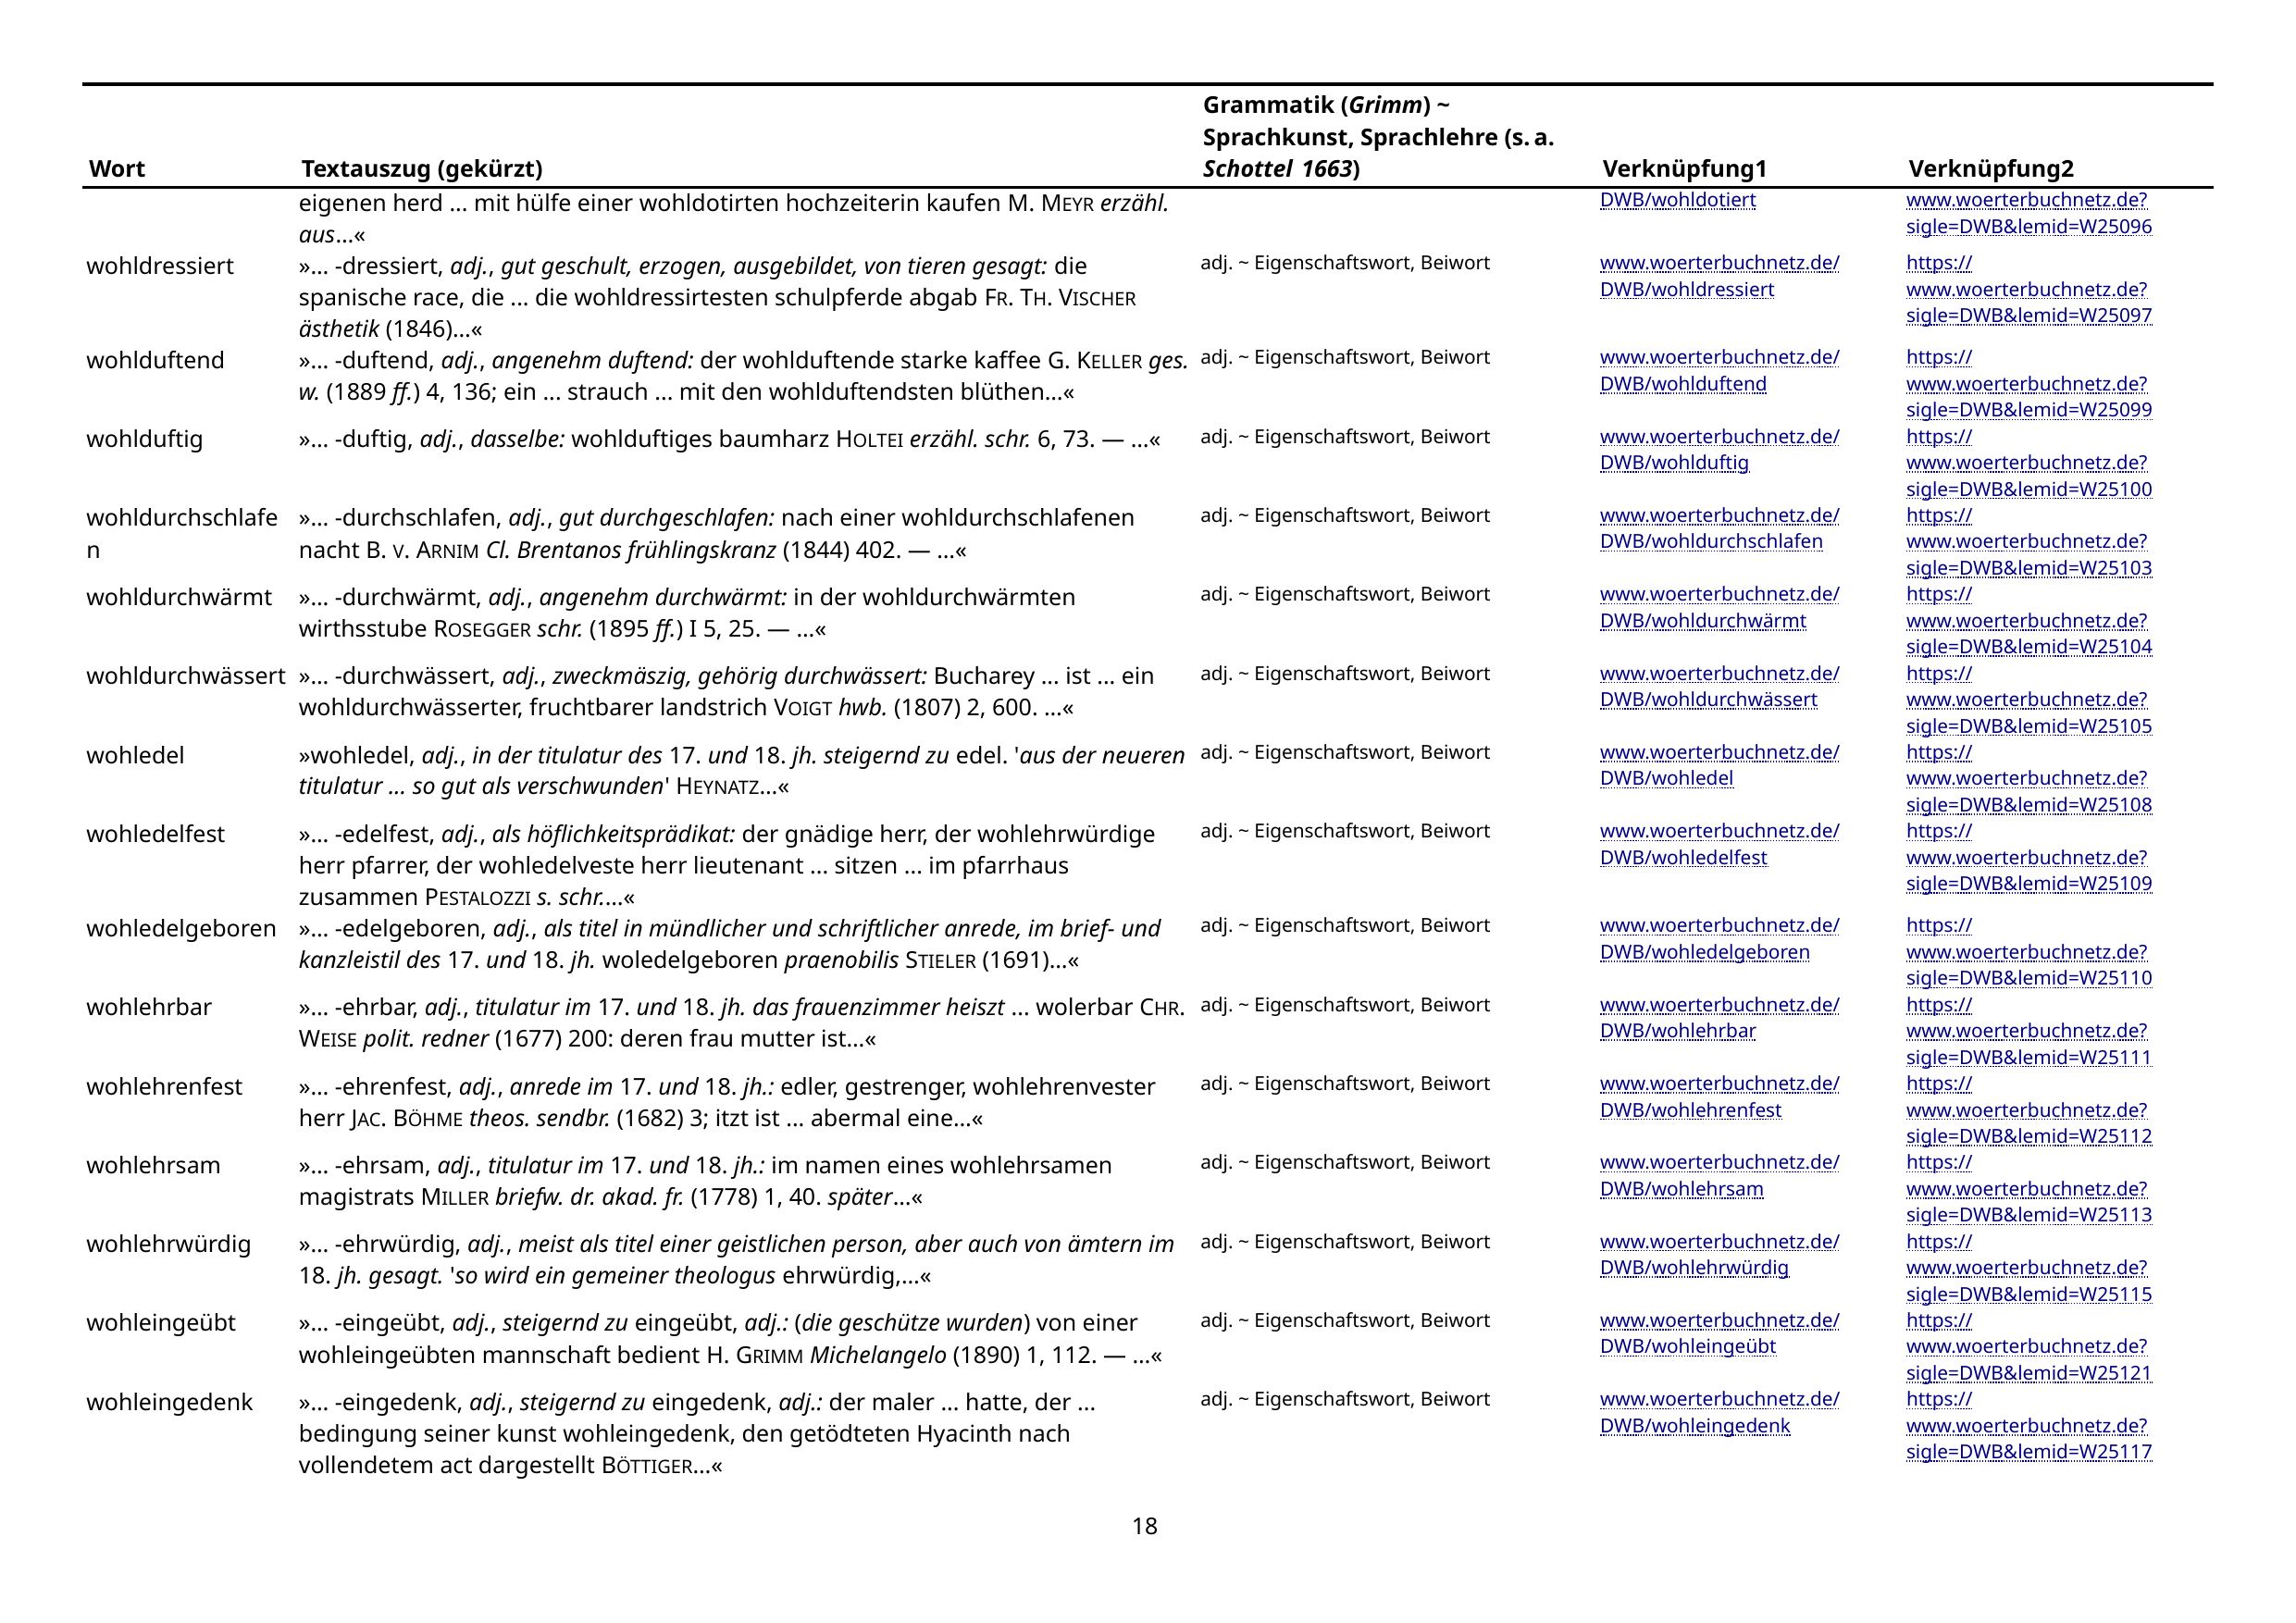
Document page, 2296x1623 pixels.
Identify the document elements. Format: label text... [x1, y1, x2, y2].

table_cell www.woerterbuchnetz.de/DWB/wohldurchschlafen [1596, 502, 1902, 580]
table_cell eigenen herd ... mit hülfe einer wohldotirten hochzeiterin kaufen M. Meyr erzähl. aus…« [294, 189, 1196, 249]
table_cell »… -ehrenfest, adj., anrede im 17. und 18. jh.: edler, gestrenger, wohlehrenvester herr Jac. Böhme theos. sendbr. (1682) 3; itzt ist ... abermal eine…« [294, 1070, 1196, 1149]
table_cell adj. ~ Eigenschaftswort, Beiwort [1197, 912, 1595, 991]
table_cell www.woerterbuchnetz.de?sigle=DWB&lemid=W25096 [1902, 189, 2214, 249]
table_cell www.woerterbuchnetz.de/DWB/wohldurchwärmt [1596, 581, 1902, 660]
table_cell »… -dressiert, adj., gut geschult, erzogen, ausgebildet, von tieren gesagt: die spanische race, die ... die wohldressirtesten schulpferde abgab Fr. Th. Vischer ästhetik (1846)…« [294, 249, 1196, 344]
table_cell https://www.woerterbuchnetz.de?sigle=DWB&lemid=W25103 [1902, 502, 2214, 580]
table_cell https://www.woerterbuchnetz.de?sigle=DWB&lemid=W25108 [1902, 738, 2214, 817]
table_cell https://www.woerterbuchnetz.de?sigle=DWB&lemid=W25105 [1902, 660, 2214, 738]
table_cell www.woerterbuchnetz.de/DWB/wohlehrbar [1596, 991, 1902, 1070]
table_cell https://www.woerterbuchnetz.de?sigle=DWB&lemid=W25113 [1902, 1149, 2214, 1228]
table_cell www.woerterbuchnetz.de/DWB/wohleingeübt [1596, 1307, 1902, 1385]
table_cell www.woerterbuchnetz.de/DWB/wohlehrenfest [1596, 1070, 1902, 1149]
table_cell »… -edelgeboren, adj., als titel in mündlicher und schriftlicher anrede, im brief- und kanzleistil des 17. und 18. jh. woledelgeboren praenobilis Stieler (1691)…« [294, 912, 1196, 991]
table_cell »… -edelfest, adj., als höflichkeitsprädikat: der gnädige herr, der wohlehrwürdige herr pfarrer, der wohledelveste herr lieutenant ... sitzen ... im pfarrhaus zusammen Pestalozzi s. schr.…« [294, 818, 1196, 912]
table_cell wohlehrenfest [82, 1070, 294, 1149]
table_cell »… -eingedenk, adj., steigernd zu eingedenk, adj.: der maler ... hatte, der ... bedingung seiner kunst wohleingedenk, den getödteten Hyacinth nach vollendetem act dargestellt Böttiger…« [294, 1386, 1196, 1481]
table_cell »… -ehrsam, adj., titulatur im 17. und 18. jh.: im namen eines wohlehrsamen magistrats Miller briefw. dr. akad. fr. (1778) 1, 40. später…« [294, 1149, 1196, 1228]
table_cell [1197, 189, 1595, 249]
table_cell https://www.woerterbuchnetz.de?sigle=DWB&lemid=W25111 [1902, 991, 2214, 1070]
table_header Textauszug (gekürzt) [294, 86, 1196, 186]
table_cell wohlehrsam [82, 1149, 294, 1228]
table_cell wohledelgeboren [82, 912, 294, 991]
table_cell wohleingedenk [82, 1386, 294, 1481]
table_cell wohldurchschlafen [82, 502, 294, 580]
table_cell adj. ~ Eigenschaftswort, Beiwort [1197, 1386, 1595, 1481]
table_cell adj. ~ Eigenschaftswort, Beiwort [1197, 502, 1595, 580]
table_cell wohlehrbar [82, 991, 294, 1070]
table_cell https://www.woerterbuchnetz.de?sigle=DWB&lemid=W25112 [1902, 1070, 2214, 1149]
table_cell wohlduftig [82, 423, 294, 502]
table_cell www.woerterbuchnetz.de/DWB/wohledel [1596, 738, 1902, 817]
table_cell www.woerterbuchnetz.de/DWB/wohldurchwässert [1596, 660, 1902, 738]
table_cell adj. ~ Eigenschaftswort, Beiwort [1197, 660, 1595, 738]
table_cell https://www.woerterbuchnetz.de?sigle=DWB&lemid=W25104 [1902, 581, 2214, 660]
table_cell »… -durchwärmt, adj., angenehm durchwärmt: in der wohldurchwärmten wirthsstube Rosegger schr. (1895 ff.) I 5, 25. — …« [294, 581, 1196, 660]
table_cell »… -durchschlafen, adj., gut durchgeschlafen: nach einer wohldurchschlafenen nacht B. v. Arnim Cl. Brentanos frühlingskranz (1844) 402. — …« [294, 502, 1196, 580]
table_cell wohldurchwärmt [82, 581, 294, 660]
table_cell DWB/wohldotiert [1596, 189, 1902, 249]
table_cell https://www.woerterbuchnetz.de?sigle=DWB&lemid=W25121 [1902, 1307, 2214, 1385]
table_cell https://www.woerterbuchnetz.de?sigle=DWB&lemid=W25109 [1902, 818, 2214, 912]
table_cell adj. ~ Eigenschaftswort, Beiwort [1197, 423, 1595, 502]
table_cell adj. ~ Eigenschaftswort, Beiwort [1197, 1070, 1595, 1149]
table_cell [82, 189, 294, 249]
table_cell www.woerterbuchnetz.de/DWB/wohldressiert [1596, 249, 1902, 344]
table_cell »… -durchwässert, adj., zweckmäszig, gehörig durchwässert: Bucharey ... ist ... ein wohldurchwässerter, fruchtbarer landstrich Voigt hwb. (1807) 2, 600. …« [294, 660, 1196, 738]
table_cell https://www.woerterbuchnetz.de?sigle=DWB&lemid=W25097 [1902, 249, 2214, 344]
table_cell wohldurchwässert [82, 660, 294, 738]
table_cell https://www.woerterbuchnetz.de?sigle=DWB&lemid=W25100 [1902, 423, 2214, 502]
table_cell www.woerterbuchnetz.de/DWB/wohlduftig [1596, 423, 1902, 502]
table_cell »… -duftig, adj., dasselbe: wohlduftiges baumharz Holtei erzähl. schr. 6, 73. — …« [294, 423, 1196, 502]
table_cell https://www.woerterbuchnetz.de?sigle=DWB&lemid=W25099 [1902, 344, 2214, 423]
table_cell »… -ehrwürdig, adj., meist als titel einer geistlichen person, aber auch von ämtern im 18. jh. gesagt. 'so wird ein gemeiner theologus ehrwürdig,…« [294, 1228, 1196, 1307]
table_header Wort [82, 86, 294, 186]
table_cell https://www.woerterbuchnetz.de?sigle=DWB&lemid=W25110 [1902, 912, 2214, 991]
table_cell adj. ~ Eigenschaftswort, Beiwort [1197, 738, 1595, 817]
table_cell wohldressiert [82, 249, 294, 344]
table_cell www.woerterbuchnetz.de/DWB/wohleingedenk [1596, 1386, 1902, 1481]
table_cell www.woerterbuchnetz.de/DWB/wohledelgeboren [1596, 912, 1902, 991]
table_cell adj. ~ Eigenschaftswort, Beiwort [1197, 1149, 1595, 1228]
table_cell wohledelfest [82, 818, 294, 912]
table_cell www.woerterbuchnetz.de/DWB/wohlehrwürdig [1596, 1228, 1902, 1307]
table_cell www.woerterbuchnetz.de/DWB/wohledelfest [1596, 818, 1902, 912]
table_cell »… -ehrbar, adj., titulatur im 17. und 18. jh. das frauenzimmer heiszt ... wolerbar Chr. Weise polit. redner (1677) 200: deren frau mutter ist…« [294, 991, 1196, 1070]
table_cell »… -eingeübt, adj., steigernd zu eingeübt, adj.: (die geschütze wurden) von einer wohleingeübten mannschaft bedient H. Grimm Michelangelo (1890) 1, 112. — …« [294, 1307, 1196, 1385]
table_cell https://www.woerterbuchnetz.de?sigle=DWB&lemid=W25117 [1902, 1386, 2214, 1481]
table_cell »wohledel, adj., in der titulatur des 17. und 18. jh. steigernd zu edel. 'aus der neueren titulatur ... so gut als verschwunden' Heynatz…« [294, 738, 1196, 817]
table_cell adj. ~ Eigenschaftswort, Beiwort [1197, 1307, 1595, 1385]
table_cell adj. ~ Eigenschaftswort, Beiwort [1197, 991, 1595, 1070]
table_cell adj. ~ Eigenschaftswort, Beiwort [1197, 344, 1595, 423]
table_cell www.woerterbuchnetz.de/DWB/wohlehrsam [1596, 1149, 1902, 1228]
table_header Verknüpfung1 [1596, 86, 1902, 186]
table_cell wohledel [82, 738, 294, 817]
table_header Grammatik (Grimm) ~ Sprachkunst, Sprachlehre (s. a. Schottel 1663) [1197, 86, 1595, 186]
table_cell »… -duftend, adj., angenehm duftend: der wohlduftende starke kaffee G. Keller ges. w. (1889 ff.) 4, 136; ein ... strauch ... mit den wohlduftendsten blüthen…« [294, 344, 1196, 423]
table_cell wohlduftend [82, 344, 294, 423]
table_cell adj. ~ Eigenschaftswort, Beiwort [1197, 818, 1595, 912]
table_cell adj. ~ Eigenschaftswort, Beiwort [1197, 249, 1595, 344]
table_cell wohleingeübt [82, 1307, 294, 1385]
table_cell adj. ~ Eigenschaftswort, Beiwort [1197, 1228, 1595, 1307]
table_cell wohlehrwürdig [82, 1228, 294, 1307]
table_cell https://www.woerterbuchnetz.de?sigle=DWB&lemid=W25115 [1902, 1228, 2214, 1307]
table_header Verknüpfung2 [1902, 86, 2214, 186]
table_cell www.woerterbuchnetz.de/DWB/wohlduftend [1596, 344, 1902, 423]
table_cell adj. ~ Eigenschaftswort, Beiwort [1197, 581, 1595, 660]
